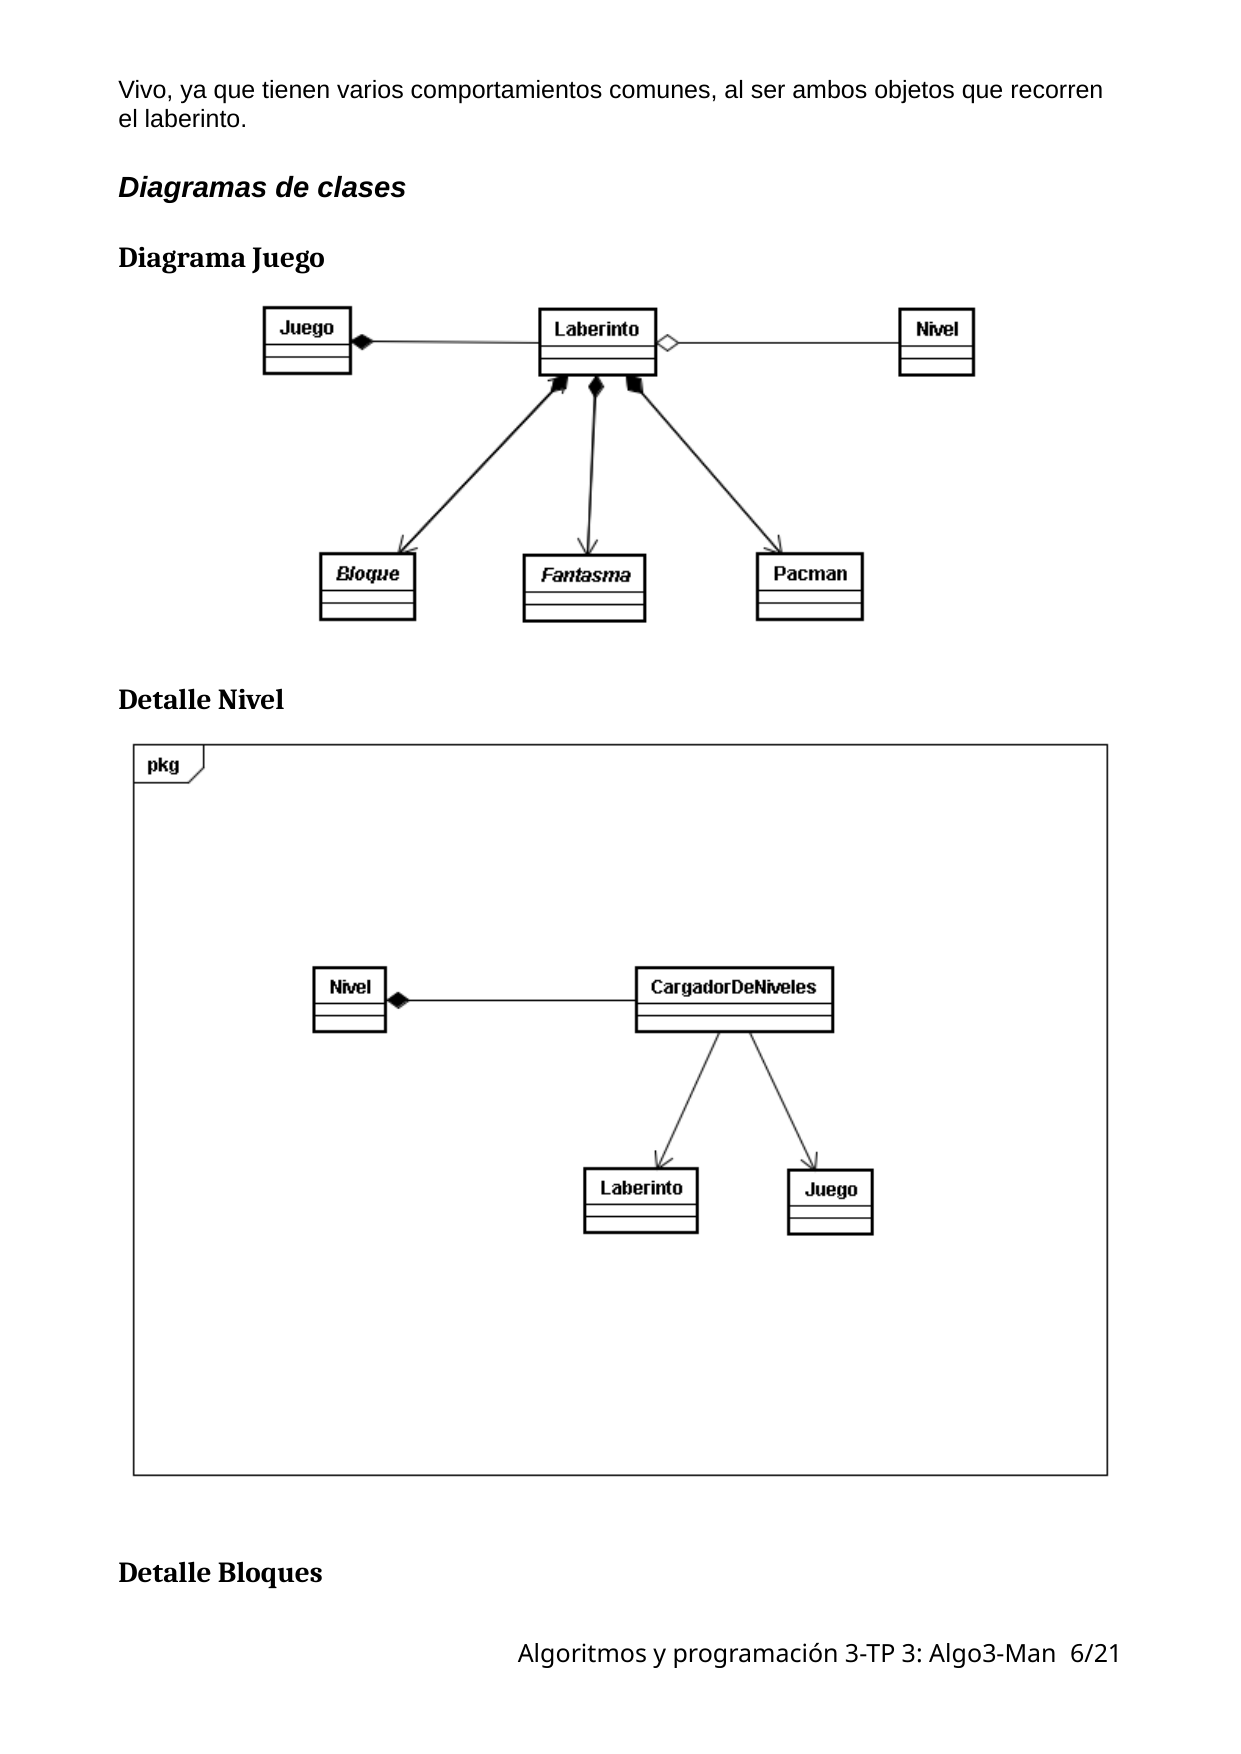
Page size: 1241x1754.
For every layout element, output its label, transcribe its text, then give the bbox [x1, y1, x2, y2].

picture [118, 729, 1122, 1490]
subtitle Detalle Nivel [118, 683, 1122, 717]
subtitle Diagramas de clases [118, 170, 1122, 203]
subtitle Diagrama Juego [118, 241, 1122, 274]
subtitle Detalle Bloques [118, 1556, 1122, 1589]
picture [249, 287, 991, 637]
text Vivo, ya que tienen varios comportamientos comunes, al ser ambos objetos que recorren el laberinto. [118, 75, 1122, 132]
